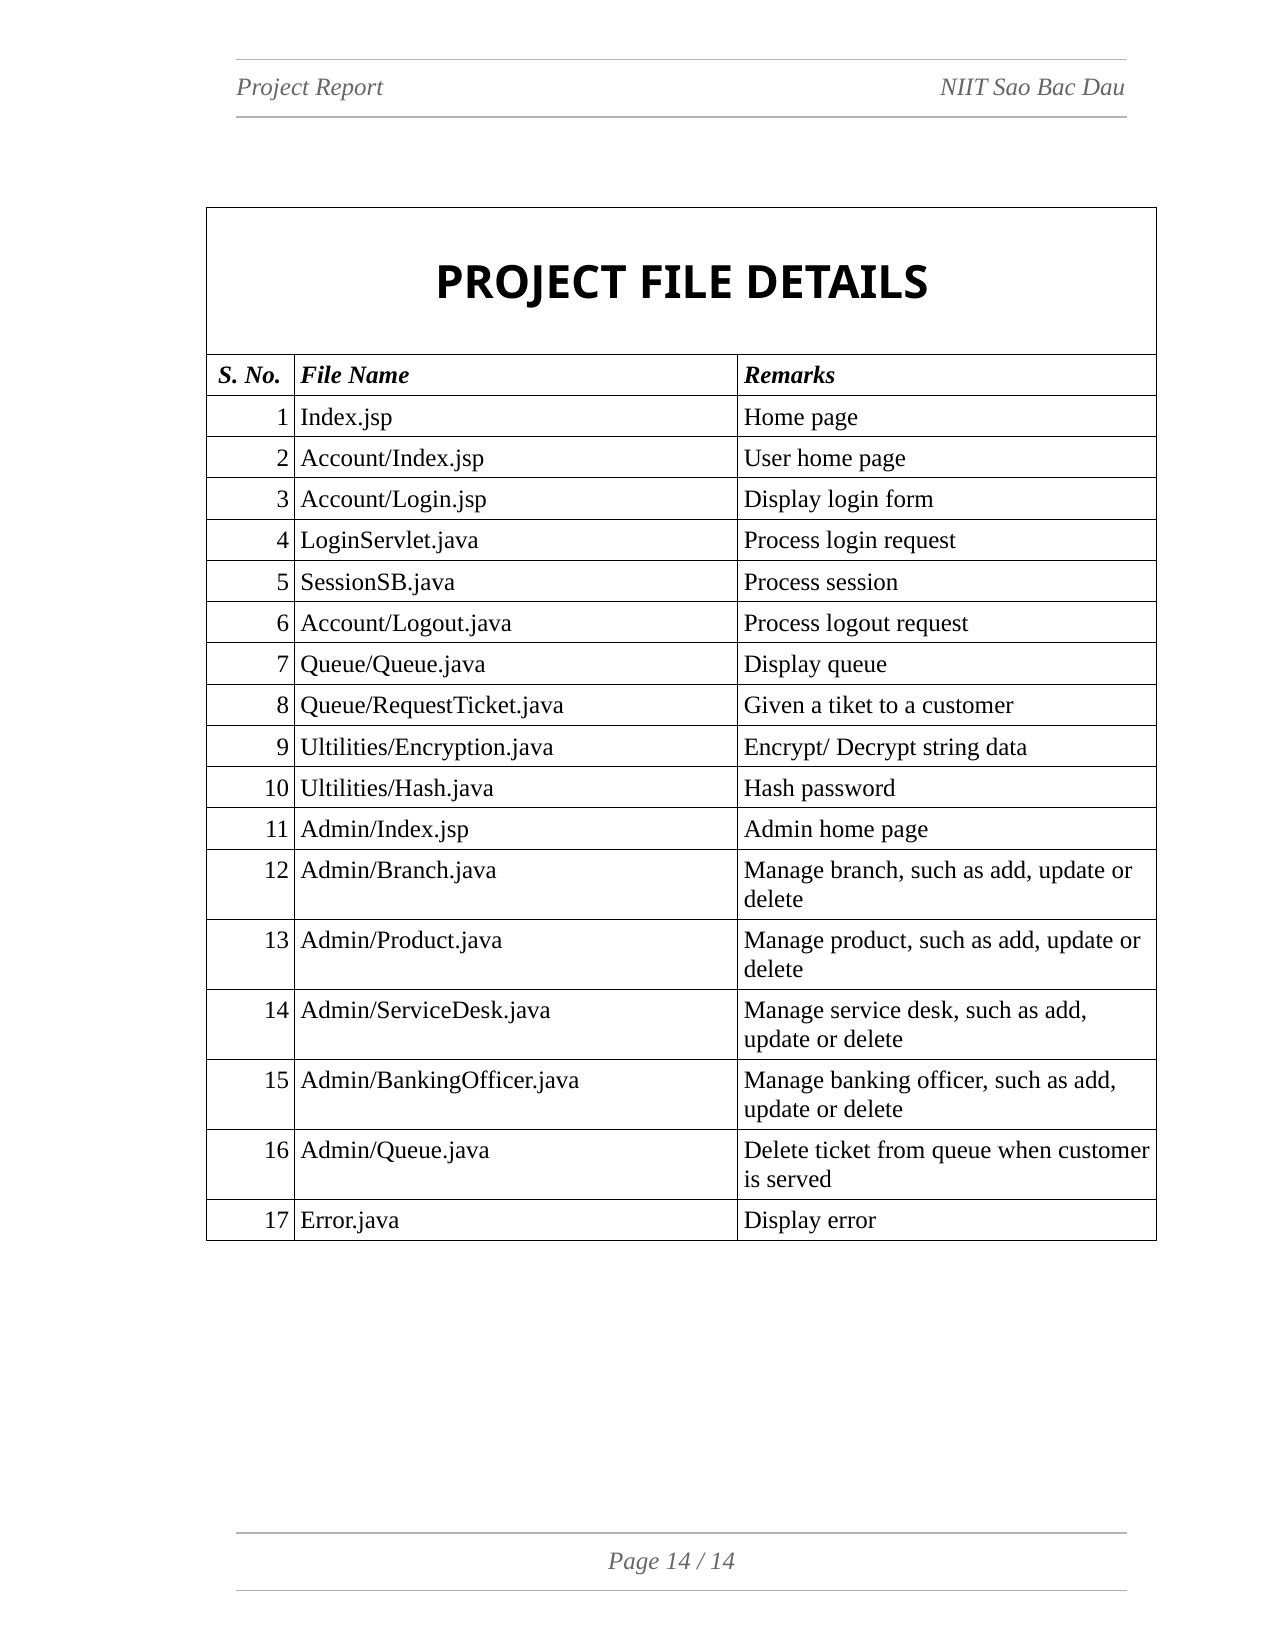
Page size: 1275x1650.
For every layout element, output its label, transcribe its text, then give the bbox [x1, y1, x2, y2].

table_cell Admin/Index.jsp [295, 808, 737, 848]
table_cell User home page [738, 437, 1156, 477]
table_cell Ultilities/Encryption.java [295, 726, 737, 766]
table_header PROJECT FILE DETAILS [207, 208, 1156, 353]
table_cell Display login form [738, 478, 1156, 518]
table_cell Display queue [738, 643, 1156, 683]
table_cell 12 [207, 850, 294, 918]
table_cell Admin/ServiceDesk.java [295, 990, 737, 1058]
table_cell Home page [738, 396, 1156, 436]
table_cell Manage branch, such as add, update or delete [738, 850, 1156, 918]
table_cell 2 [207, 437, 294, 477]
table_cell Manage service desk, such as add, update or delete [738, 990, 1156, 1058]
table_cell File Name [295, 355, 737, 395]
table_cell 17 [207, 1200, 294, 1240]
table_cell Admin home page [738, 808, 1156, 848]
table_cell Admin/Product.java [295, 920, 737, 988]
table_cell Account/Index.jsp [295, 437, 737, 477]
table_cell 8 [207, 685, 294, 725]
table_cell Error.java [295, 1200, 737, 1240]
table_cell 6 [207, 602, 294, 642]
table_cell Admin/Branch.java [295, 850, 737, 918]
table_cell Process session [738, 561, 1156, 601]
table_cell Display error [738, 1200, 1156, 1240]
table_cell 5 [207, 561, 294, 601]
table_cell Manage product, such as add, update or delete [738, 920, 1156, 988]
table_cell Remarks [738, 355, 1156, 395]
table_cell SessionSB.java [295, 561, 737, 601]
table_cell Index.jsp [295, 396, 737, 436]
table_cell Process login request [738, 520, 1156, 560]
table_cell 13 [207, 920, 294, 988]
table_cell Account/Logout.java [295, 602, 737, 642]
table_cell 4 [207, 520, 294, 560]
table_cell 1 [207, 396, 294, 436]
table_cell Process logout request [738, 602, 1156, 642]
table_cell Admin/Queue.java [295, 1130, 737, 1198]
table_cell 10 [207, 767, 294, 807]
table_cell 3 [207, 478, 294, 518]
table_cell Manage banking officer, such as add, update or delete [738, 1060, 1156, 1128]
table_cell 15 [207, 1060, 294, 1128]
table_cell 9 [207, 726, 294, 766]
table_cell 11 [207, 808, 294, 848]
table_cell Encrypt/ Decrypt string data [738, 726, 1156, 766]
table_cell 14 [207, 990, 294, 1058]
table_cell Given a tiket to a customer [738, 685, 1156, 725]
table_cell Queue/Queue.java [295, 643, 737, 683]
table_cell Queue/RequestTicket.java [295, 685, 737, 725]
table_cell Admin/BankingOfficer.java [295, 1060, 737, 1128]
table_cell Delete ticket from queue when customer is served [738, 1130, 1156, 1198]
table_cell Ultilities/Hash.java [295, 767, 737, 807]
table_cell S. No. [207, 355, 294, 395]
table_cell 16 [207, 1130, 294, 1198]
table_cell Hash password [738, 767, 1156, 807]
table_cell Account/Login.jsp [295, 478, 737, 518]
table_cell LoginServlet.java [295, 520, 737, 560]
table_cell 7 [207, 643, 294, 683]
